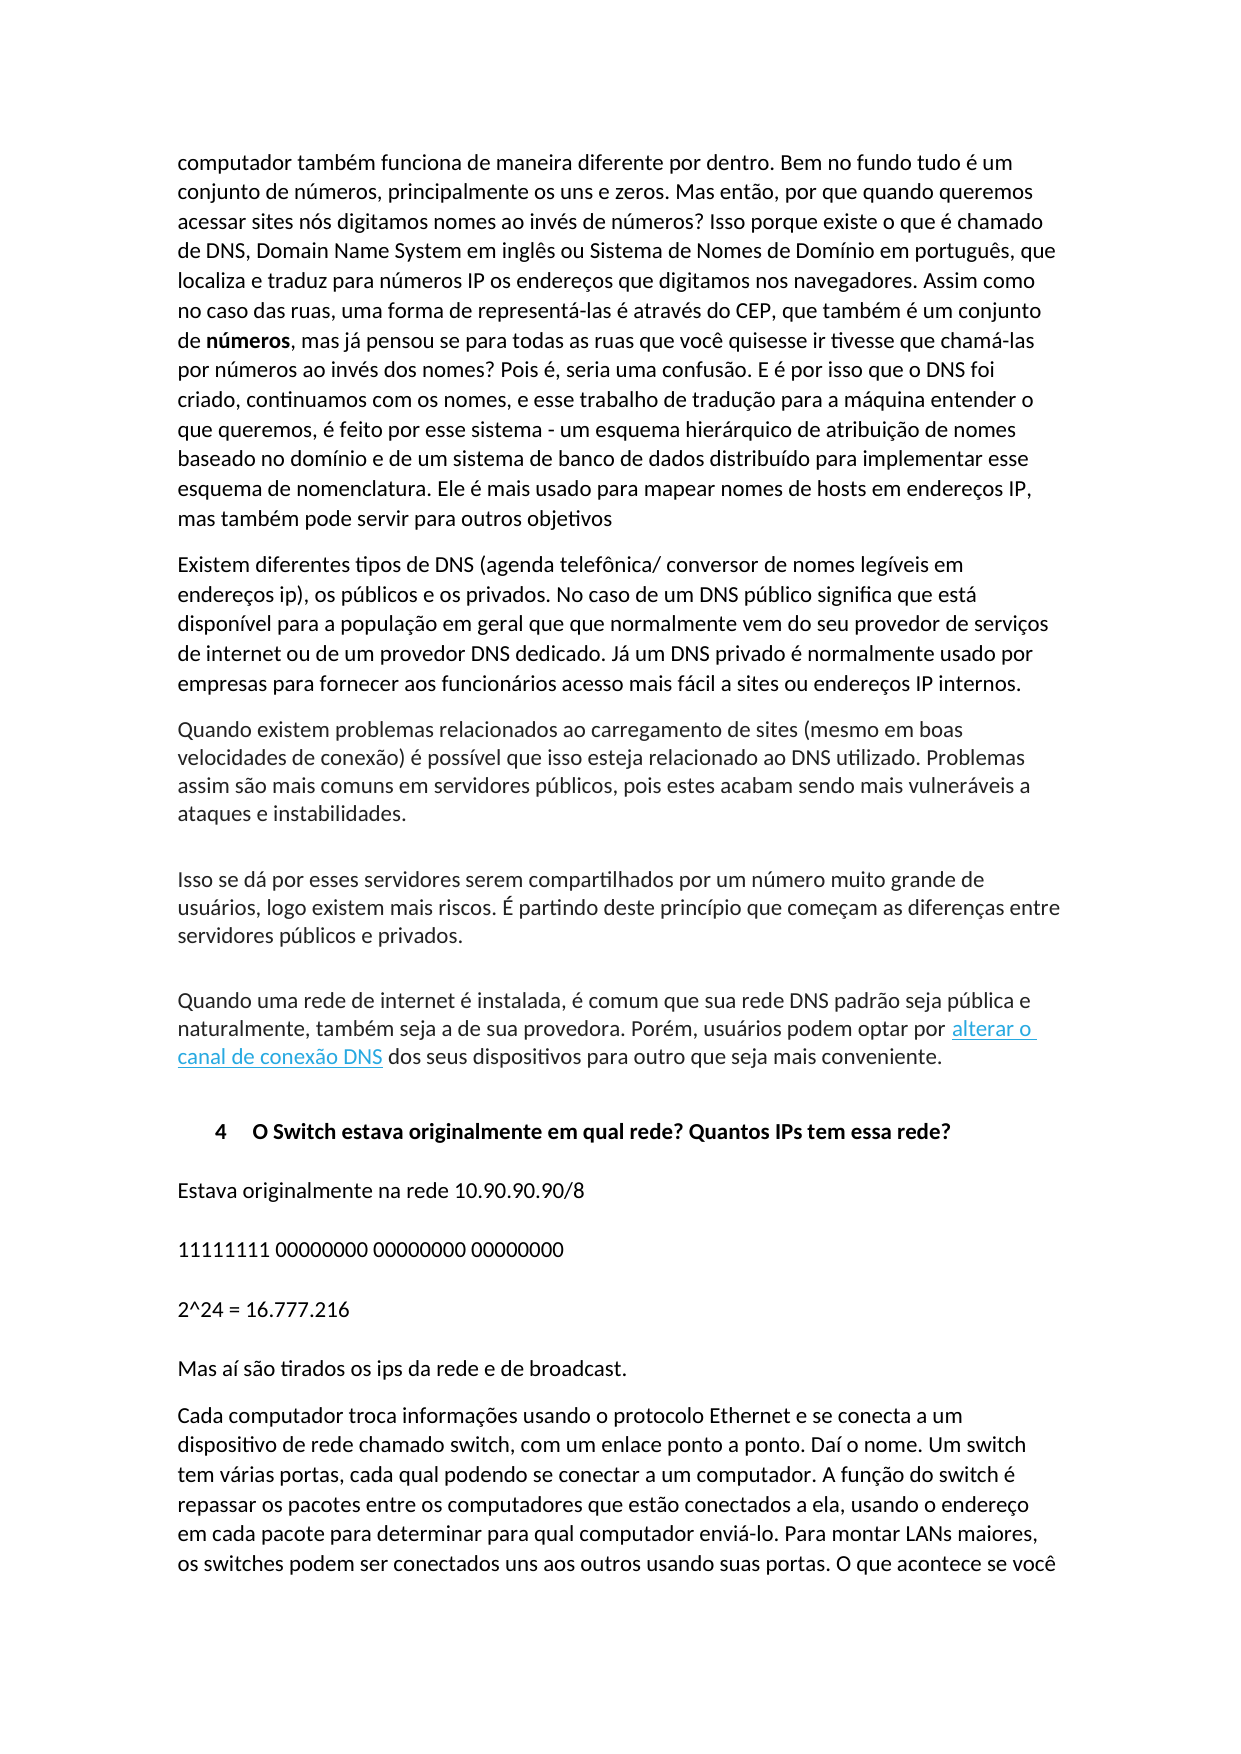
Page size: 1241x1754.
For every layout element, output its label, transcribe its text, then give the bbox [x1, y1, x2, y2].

text computador também funciona de maneira diferente por dentro. Bem no fundo tudo é um conjunto de números, principalmente os uns e zeros. Mas então, por que quando queremos acessar sites nós digitamos nomes ao invés de números? Isso porque existe o que é chamado de DNS, Domain Name System em inglês ou Sistema de Nomes de Domínio em português, que localiza e traduz para números IP os endereços que digitamos nos navegadores. Assim como no caso das ruas, uma forma de representá-las é através do CEP, que também é um conjunto de números, mas já pensou se para todas as ruas que você quisesse ir tivesse que chamá-las por números ao invés dos nomes? Pois é, seria uma confusão. E é por isso que o DNS foi criado, continuamos com os nomes, e esse trabalho de tradução para a máquina entender o que queremos, é feito por esse sistema - um esquema hierárquico de atribuição de nomes baseado no domínio e de um sistema de banco de dados distribuído para implementar esse esquema de nomenclatura. Ele é mais usado para mapear nomes de hosts em endereços IP, mas também pode servir para outros objetivos [177, 148, 1063, 532]
list Mas aí são tirados os ips da rede e de broadcast. [177, 1354, 1063, 1382]
text Isso se dá por esses servidores serem compartilhados por um número muito grande de usuários, logo existem mais riscos. É partindo deste princípio que começam as diferenças entre servidores públicos e privados. [177, 865, 1063, 949]
text Existem diferentes tipos de DNS (agenda telefônica/ conversor de nomes legíveis em endereços ip), os públicos e os privados. No caso de um DNS público significa que está disponível para a população em geral que que normalmente vem do seu provedor de serviços de internet ou de um provedor DNS dedicado. Já um DNS privado é normalmente usado por empresas para fornecer aos funcionários acesso mais fácil a sites ou endereços IP internos. [177, 550, 1063, 697]
list O Switch estava originalmente em qual rede? Quantos IPs tem essa rede? [215, 1117, 1063, 1145]
list 11111111 00000000 00000000 00000000 [177, 1236, 1063, 1264]
text Quando existem problemas relacionados ao carregamento de sites (mesmo em boas velocidades de conexão) é possível que isso esteja relacionado ao DNS utilizado. Problemas assim são mais comuns em servidores públicos, pois estes acabam sendo mais vulneráveis a ataques e instabilidades. [177, 715, 1063, 827]
text Quando uma rede de internet é instalada, é comum que sua rede DNS padrão seja pública e naturalmente, também seja a de sua provedora. Porém, usuários podem optar por alterar o canal de conexão DNS dos seus dispositivos para outro que seja mais conveniente. [177, 986, 1063, 1071]
list 2^24 = 16.777.216 [177, 1295, 1063, 1323]
list Estava originalmente na rede 10.90.90.90/8 [177, 1176, 1063, 1204]
text Cada computador troca informações usando o protocolo Ethernet e se conecta a um dispositivo de rede chamado switch, com um enlace ponto a ponto. Daí o nome. Um switch tem várias portas, cada qual podendo se conectar a um computador. A função do switch é repassar os pacotes entre os computadores que estão conectados a ela, usando o endereço em cada pacote para determinar para qual computador enviá-lo. Para montar LANs maiores, os switches podem ser conectados uns aos outros usando suas portas. O que acontece se você [177, 1401, 1063, 1577]
